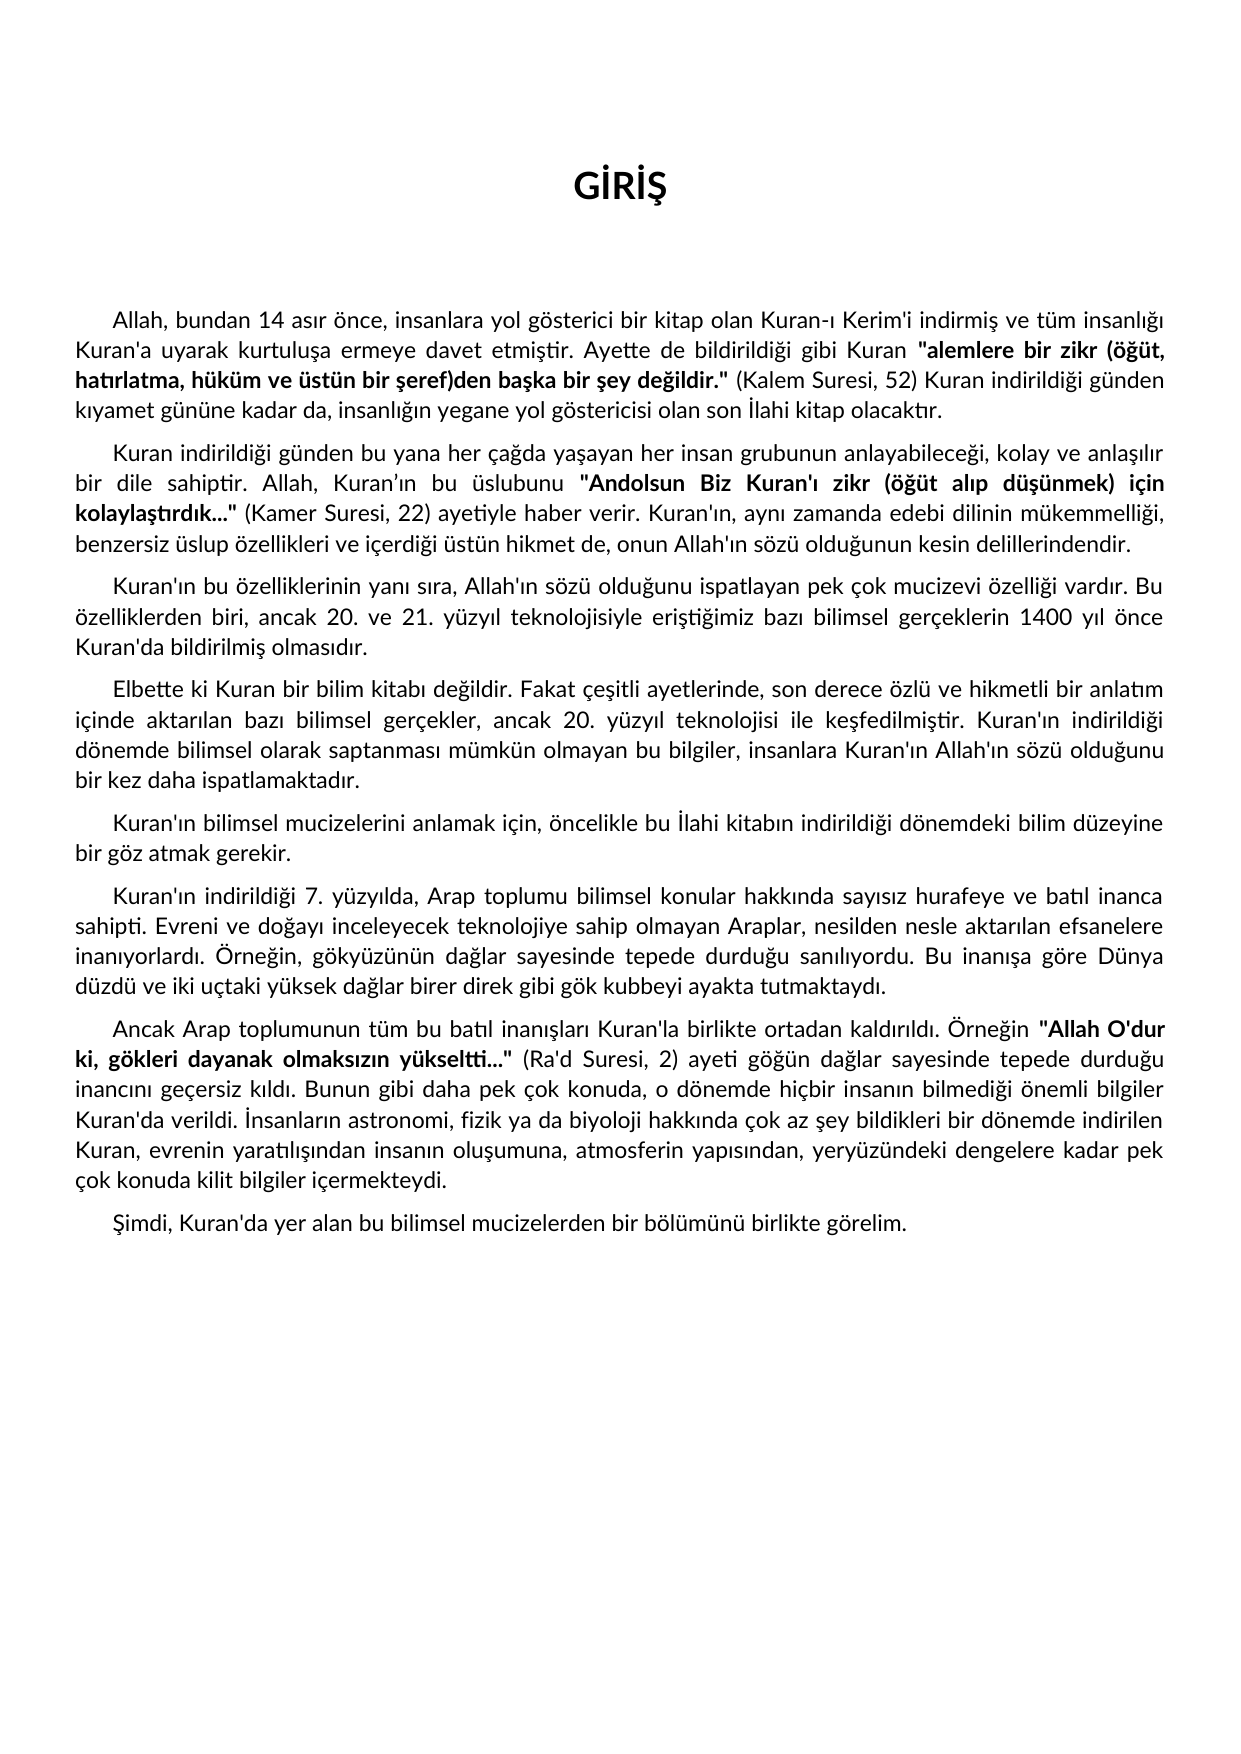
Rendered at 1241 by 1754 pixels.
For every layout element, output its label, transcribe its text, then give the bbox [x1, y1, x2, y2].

text Kuran'ın indirildiği 7. yüzyılda, Arap toplumu bilimsel konular hakkında sayısız hurafeye ve batıl inanca sahipti. Evreni ve doğayı inceleyecek teknolojiye sahip olmayan Araplar, nesilden nesle aktarılan efsanelere inanıyorlardı. Örneğin, gökyüzünün dağlar sayesinde tepede durduğu sanılıyordu. Bu inanışa göre Dünya düzdü ve iki uçtaki yüksek dağlar birer direk gibi gök kubbeyi ayakta tutmaktaydı. [75, 881, 1165, 999]
text Ancak Arap toplumunun tüm bu batıl inanışları Kuran'la birlikte ortadan kaldırıldı. Örneğin "Allah O'dur ki, gökleri dayanak olmaksızın yükseltti..." (Ra'd Suresi, 2) ayeti göğün dağlar sayesinde tepede durduğu inancını geçersiz kıldı. Bunun gibi daha pek çok konuda, o dönemde hiçbir insanın bilmediği önemli bilgiler Kuran'da verildi. İnsanların astronomi, fizik ya da biyoloji hakkında çok az şey bildikleri bir dönemde indirilen Kuran, evrenin yaratılışından insanın oluşumuna, atmosferin yapısından, yeryüzündeki dengelere kadar pek çok konuda kilit bilgiler içermekteydi. [75, 1015, 1165, 1193]
subtitle GİRİŞ [75, 162, 1165, 207]
text Kuran'ın bilimsel mucizelerini anlamak için, öncelikle bu İlahi kitabın indirildiği dönemdeki bilim düzeyine bir göz atmak gerekir. [75, 808, 1165, 866]
text Kuran'ın bu özelliklerinin yanı sıra, Allah'ın sözü olduğunu ispatlayan pek çok mucizevi özelliği vardır. Bu özelliklerden biri, ancak 20. ve 21. yüzyıl teknolojisiyle eriştiğimiz bazı bilimsel gerçeklerin 1400 yıl önce Kuran'da bildirilmiş olmasıdır. [75, 572, 1165, 660]
text Şimdi, Kuran'da yer alan bu bilimsel mucizelerden bir bölümünü birlikte görelim. [75, 1208, 1165, 1236]
text Kuran indirildiği günden bu yana her çağda yaşayan her insan grubunun anlayabileceği, kolay ve anlaşılır bir dile sahiptir. Allah, Kuran’ın bu üslubunu "Andolsun Biz Kuran'ı zikr (öğüt alıp düşünmek) için kolaylaştırdık..." (Kamer Suresi, 22) ayetiyle haber verir. Kuran'ın, aynı zamanda edebi dilinin mükemmelliği, benzersiz üslup özellikleri ve içerdiği üstün hikmet de, onun Allah'ın sözü olduğunun kesin delillerindendir. [75, 439, 1165, 557]
text Elbette ki Kuran bir bilim kitabı değildir. Fakat çeşitli ayetlerinde, son derece özlü ve hikmetli bir anlatım içinde aktarılan bazı bilimsel gerçekler, ancak 20. yüzyıl teknolojisi ile keşfedilmiştir. Kuran'ın indirildiği dönemde bilimsel olarak saptanması mümkün olmayan bu bilgiler, insanlara Kuran'ın Allah'ın sözü olduğunu bir kez daha ispatlamaktadır. [75, 675, 1165, 793]
text Allah, bundan 14 asır önce, insanlara yol gösterici bir kitap olan Kuran-ı Kerim'i indirmiş ve tüm insanlığı Kuran'a uyarak kurtuluşa ermeye davet etmiştir. Ayette de bildirildiği gibi Kuran "alemlere bir zikr (öğüt, hatırlatma, hüküm ve üstün bir şeref)den başka bir şey değildir." (Kalem Suresi, 52) Kuran indirildiği günden kıyamet gününe kadar da, insanlığın yegane yol göstericisi olan son İlahi kitap olacaktır. [75, 305, 1165, 423]
